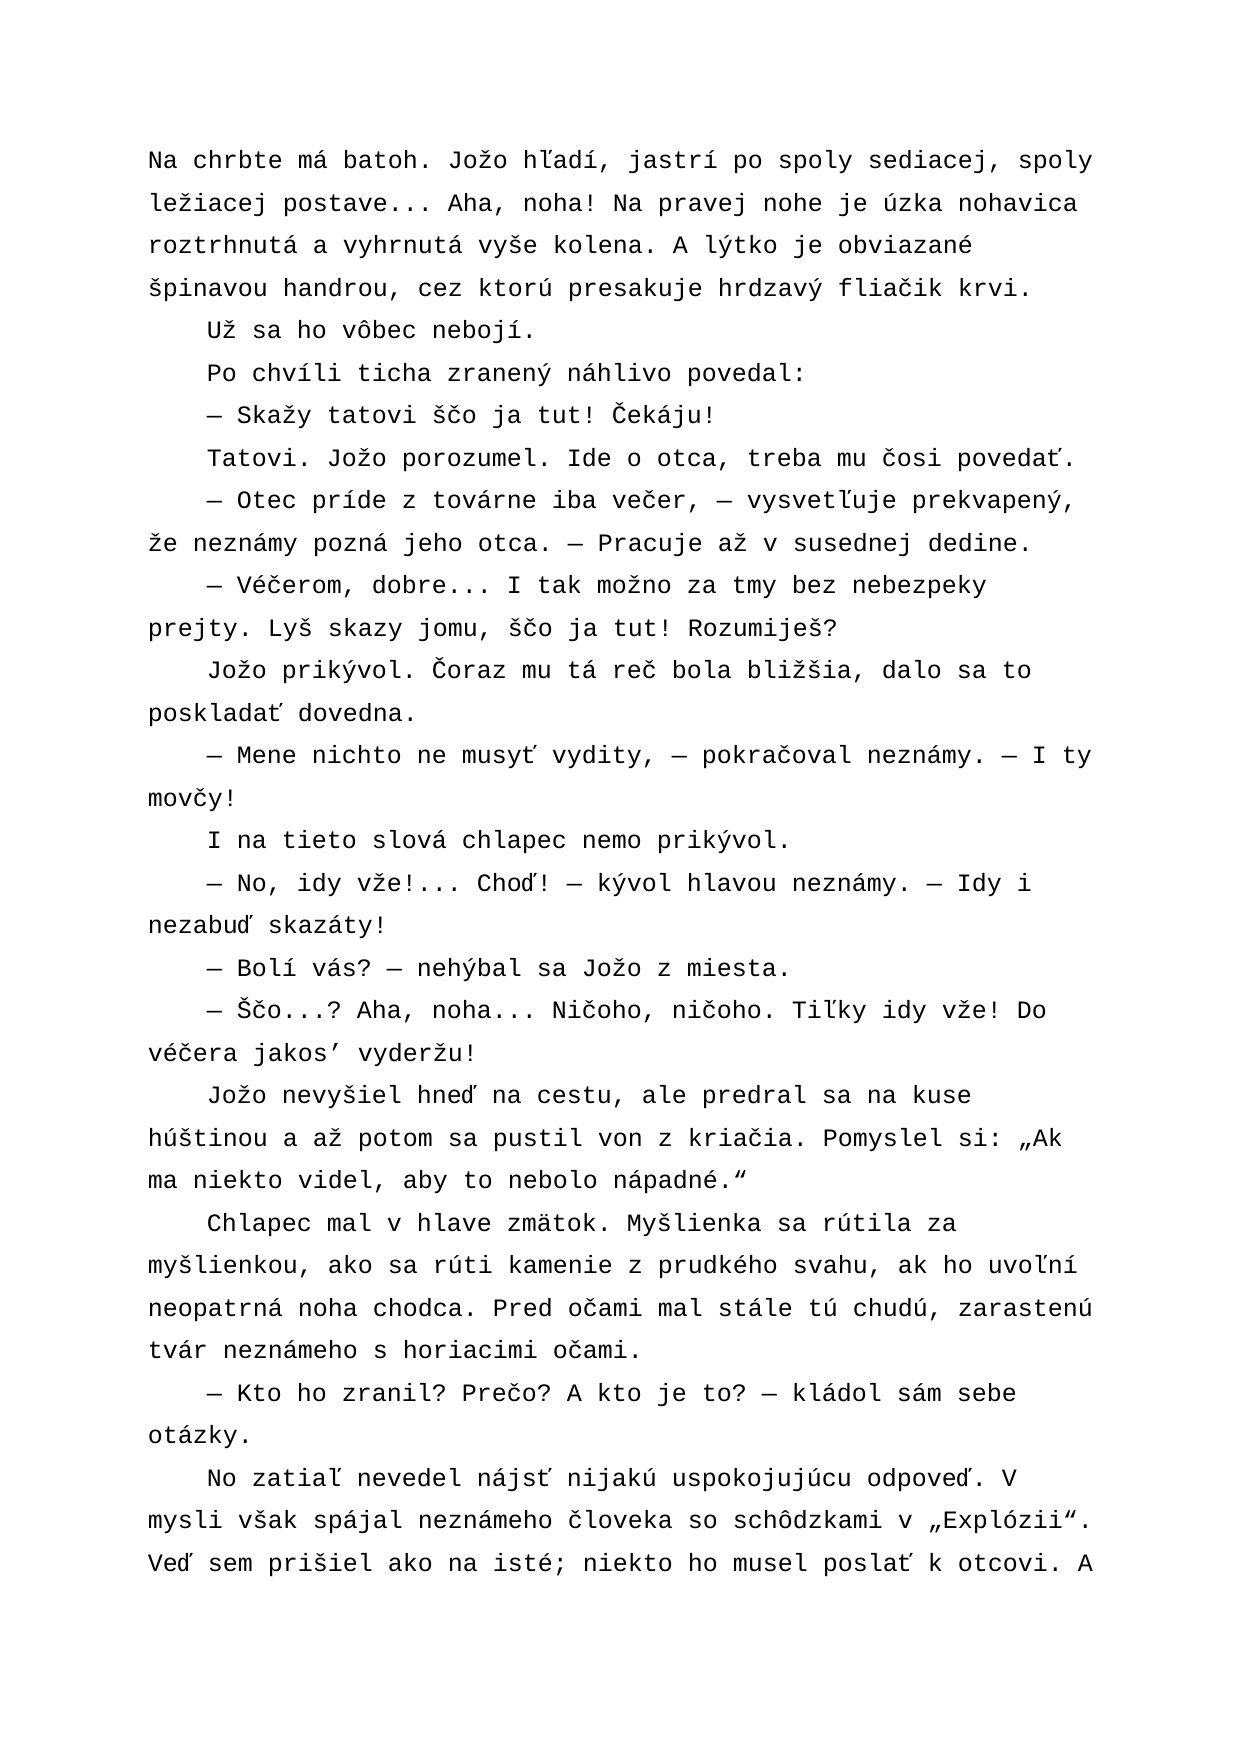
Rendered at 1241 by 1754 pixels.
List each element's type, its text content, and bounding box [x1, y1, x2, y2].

text — Skažy tatovi ščo ja tut! Čekáju! [148, 403, 1093, 431]
text I na tieto slová chlapec nemo prikývol. [148, 828, 1093, 856]
text Už sa ho vôbec nebojí. [148, 318, 1093, 346]
text Po chvíli ticha zranený náhlivo povedal: [148, 360, 1093, 388]
text No zatiaľ nevedel nájsť nijakú uspokojujúcu odpoveď. V mysli však spájal neznámeho človeka so schôdzkami v „Explózii“. Veď sem prišiel ako na isté; niekto ho musel poslať k otcovi. A [148, 1465, 1093, 1578]
text Tatovi. Jožo porozumel. Ide o otca, treba mu čosi povedať. [148, 445, 1093, 473]
text — Ščo...? Aha, noha... Ničoho, ničoho. Tiľky idy vže! Do véčera jakos’ vyderžu! [148, 998, 1093, 1068]
text Jožo nevyšiel hneď na cestu, ale predral sa na kuse húštinou a až potom sa pustil von z kriačia. Pomyslel si: „Ak ma niekto videl, aby to nebolo nápadné.“ [148, 1083, 1093, 1196]
text Na chrbte má batoh. Jožo hľadí, jastrí po spoly sediacej, spoly ležiacej postave... Aha, noha! Na pravej nohe je úzka nohavica roztrhnutá a vyhrnutá vyše kolena. A lýtko je obviazané špinavou handrou, cez ktorú presakuje hrdzavý fliačik krvi. [148, 148, 1093, 303]
text — Otec príde z továrne iba večer, — vysvetľuje prekvapený, že neznámy pozná jeho otca. — Pracuje až v susednej dedine. [148, 488, 1093, 558]
text — Kto ho zranil? Prečo? A kto je to? — kládol sám sebe otázky. [148, 1380, 1093, 1451]
text Jožo prikývol. Čoraz mu tá reč bola bližšia, dalo sa to poskladať dovedna. [148, 658, 1093, 728]
text — Mene nichto ne musyť vydity, — pokračoval neznámy. — I ty movčy! [148, 743, 1093, 813]
text — No, idy vže!... Choď! — kývol hlavou neznámy. — Idy i nezabuď skazáty! [148, 870, 1093, 941]
text Chlapec mal v hlave zmätok. Myšlienka sa rútila za myšlienkou, ako sa rúti kamenie z prudkého svahu, ak ho uvoľní neopatrná noha chodca. Pred očami mal stále tú chudú, zarastenú tvár neznámeho s horiacimi očami. [148, 1210, 1093, 1366]
text — Bolí vás? — nehýbal sa Jožo z miesta. [148, 955, 1093, 983]
text — Véčerom, dobre... I tak možno za tmy bez nebezpeky prejty. Lyš skazy jomu, ščo ja tut! Rozumiješ? [148, 573, 1093, 643]
